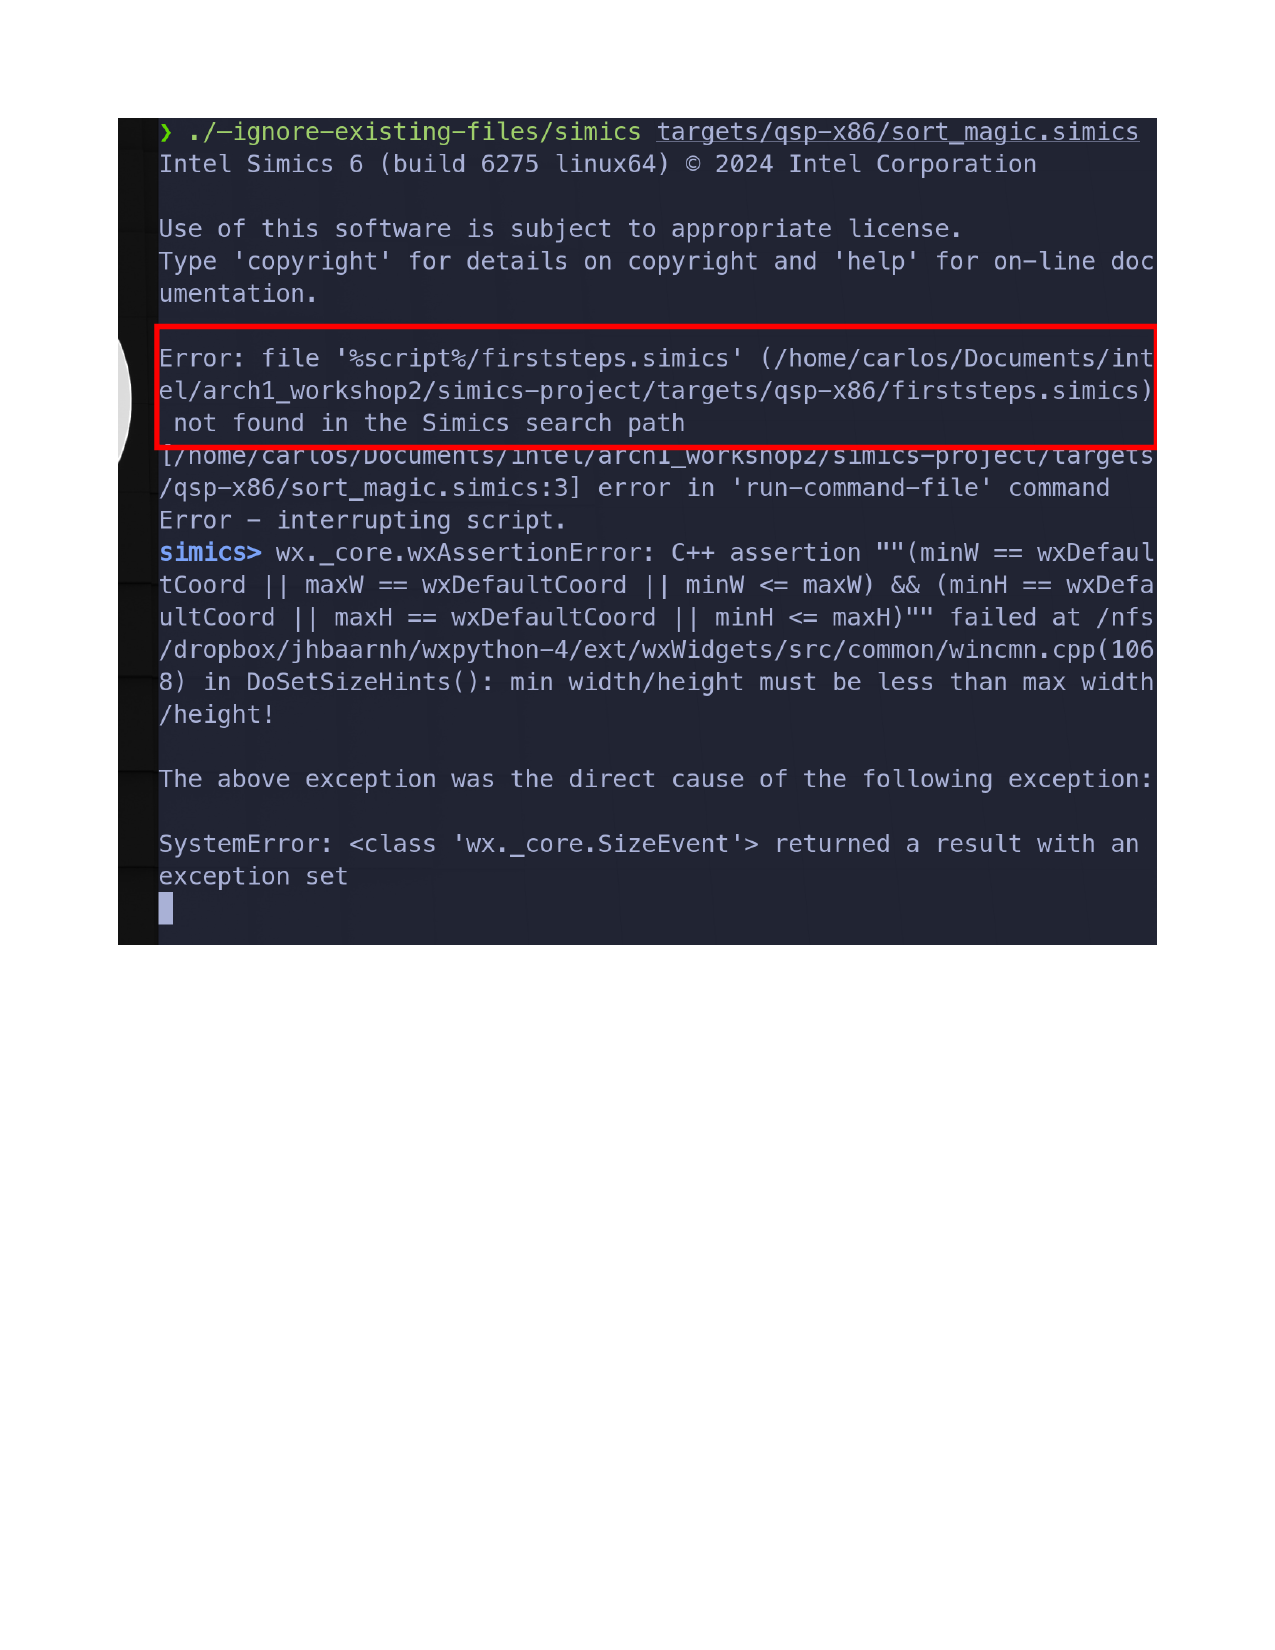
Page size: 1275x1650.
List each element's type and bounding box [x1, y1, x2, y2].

picture [118, 118, 1157, 945]
